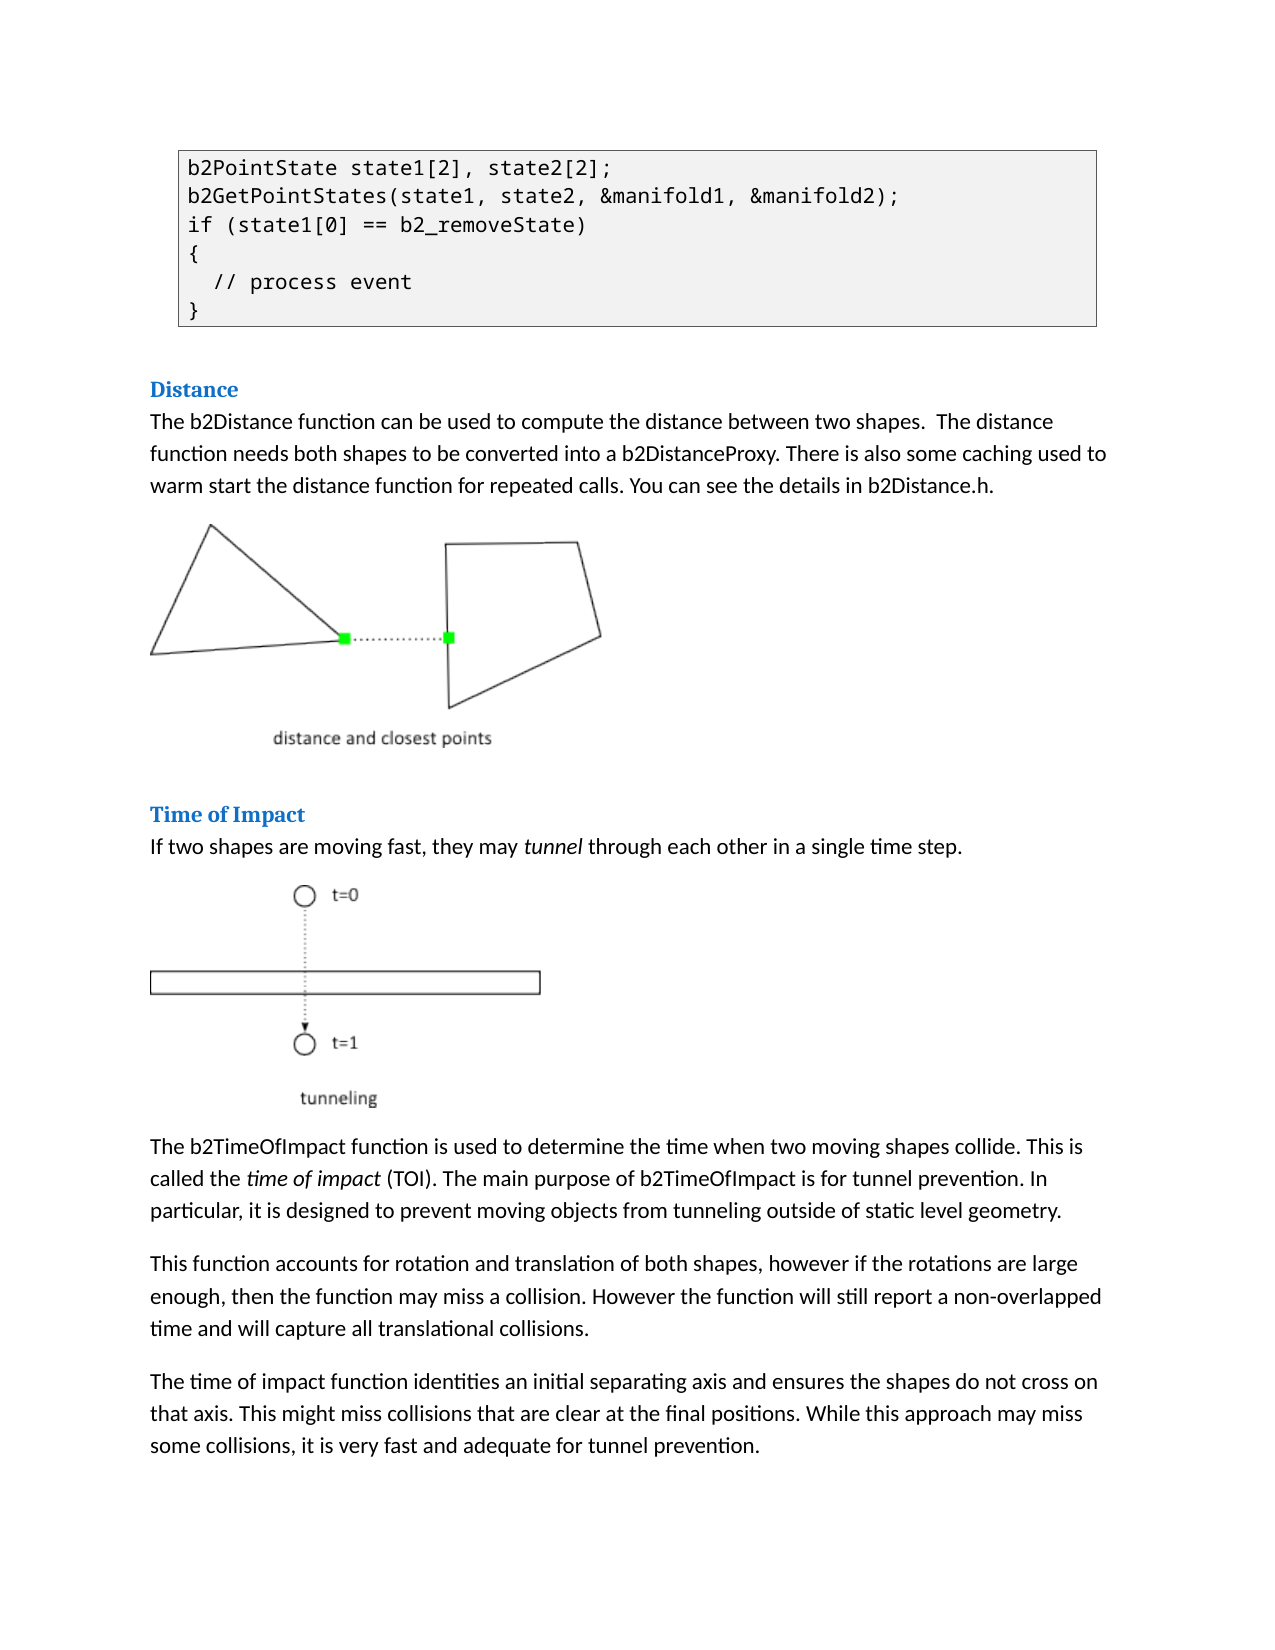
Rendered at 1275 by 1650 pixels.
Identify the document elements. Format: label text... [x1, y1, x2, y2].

text The time of impact function identities an initial separating axis and ensures the shapes do not cross on that axis. This might miss collisions that are clear at the final positions. While this approach may miss some collisions, it is very fast and adequate for tunnel prevention. [150, 1367, 1125, 1459]
text b2PointState state1[2], state2[2]; [179, 151, 1096, 178]
picture [150, 524, 602, 748]
text This function accounts for rotation and translation of both shapes, however if the rotations are large enough, then the function may miss a collision. However the function will still report a non-overlapped time and will capture all translational collisions. [150, 1249, 1125, 1342]
text // process event [179, 264, 1096, 292]
text if (state1[0] == b2_removeState) [179, 207, 1096, 235]
text If two shapes are moving fast, they may tunnel through each other in a single time step. [150, 832, 1125, 860]
text { [179, 235, 1096, 264]
picture [150, 885, 541, 1108]
text } [179, 292, 1096, 326]
text The b2TimeOfImpact function is used to determine the time when two moving shapes collide. This is called the time of impact (TOI). The main purpose of b2TimeOfImpact is for tunnel prevention. In particular, it is designed to prevent moving objects from tunneling outside of static level geometry. [150, 1132, 1125, 1224]
subtitle Time of Impact [150, 802, 1125, 828]
subtitle Distance [150, 377, 1125, 403]
text b2GetPointStates(state1, state2, &manifold1, &manifold2); [179, 178, 1096, 207]
text The b2Distance function can be used to compute the distance between two shapes. The distance function needs both shapes to be converted into a b2DistanceProxy. There is also some caching used to warm start the distance function for repeated calls. You can see the details in b2Distance.h. [150, 407, 1125, 499]
